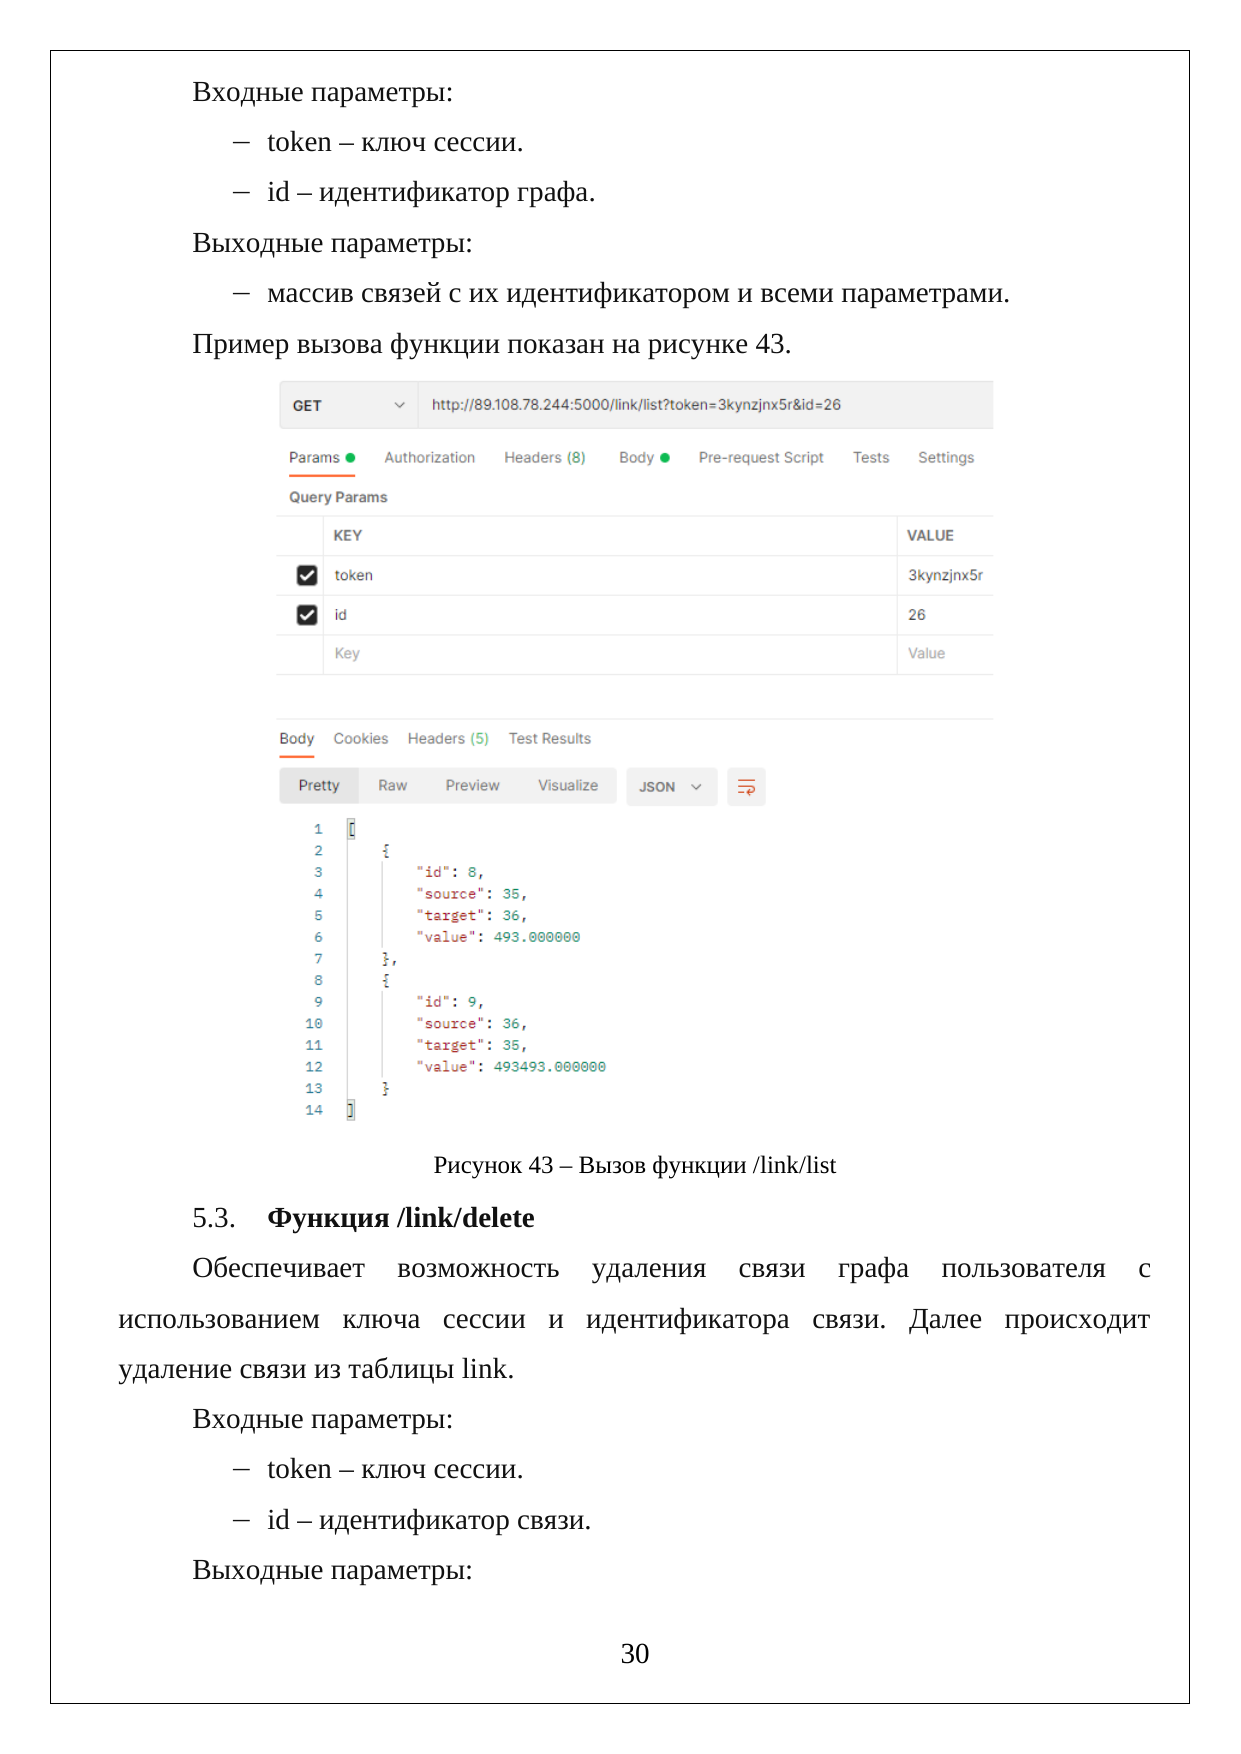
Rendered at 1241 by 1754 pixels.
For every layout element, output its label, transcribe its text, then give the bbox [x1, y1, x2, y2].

text Пример вызова функции показан на рисунке 43. [118, 326, 1152, 359]
list массив связей с их идентификатором и всеми параметрами. [229, 275, 1152, 309]
text Выходные параметры: [118, 225, 1152, 258]
text Обеспечивает возможность удаления связи графа пользователя с использованием ключа сессии и идентификатора связи. Далее происходит удаление связи из таблицы link. [118, 1250, 1152, 1384]
list id – идентификатор связи. [229, 1502, 1152, 1536]
text Входные параметры: [118, 1401, 1152, 1435]
text Выходные параметры: [118, 1552, 1152, 1586]
text Входные параметры: [118, 74, 1152, 107]
list token – ключ сессии. [229, 1452, 1152, 1485]
list token – ключ сессии. [229, 124, 1152, 158]
list id – идентификатор графа. [229, 174, 1152, 208]
text Рисунок 43 – Вызов функции /link/list [118, 1151, 1152, 1179]
list Функция /link/delete [192, 1200, 1152, 1234]
